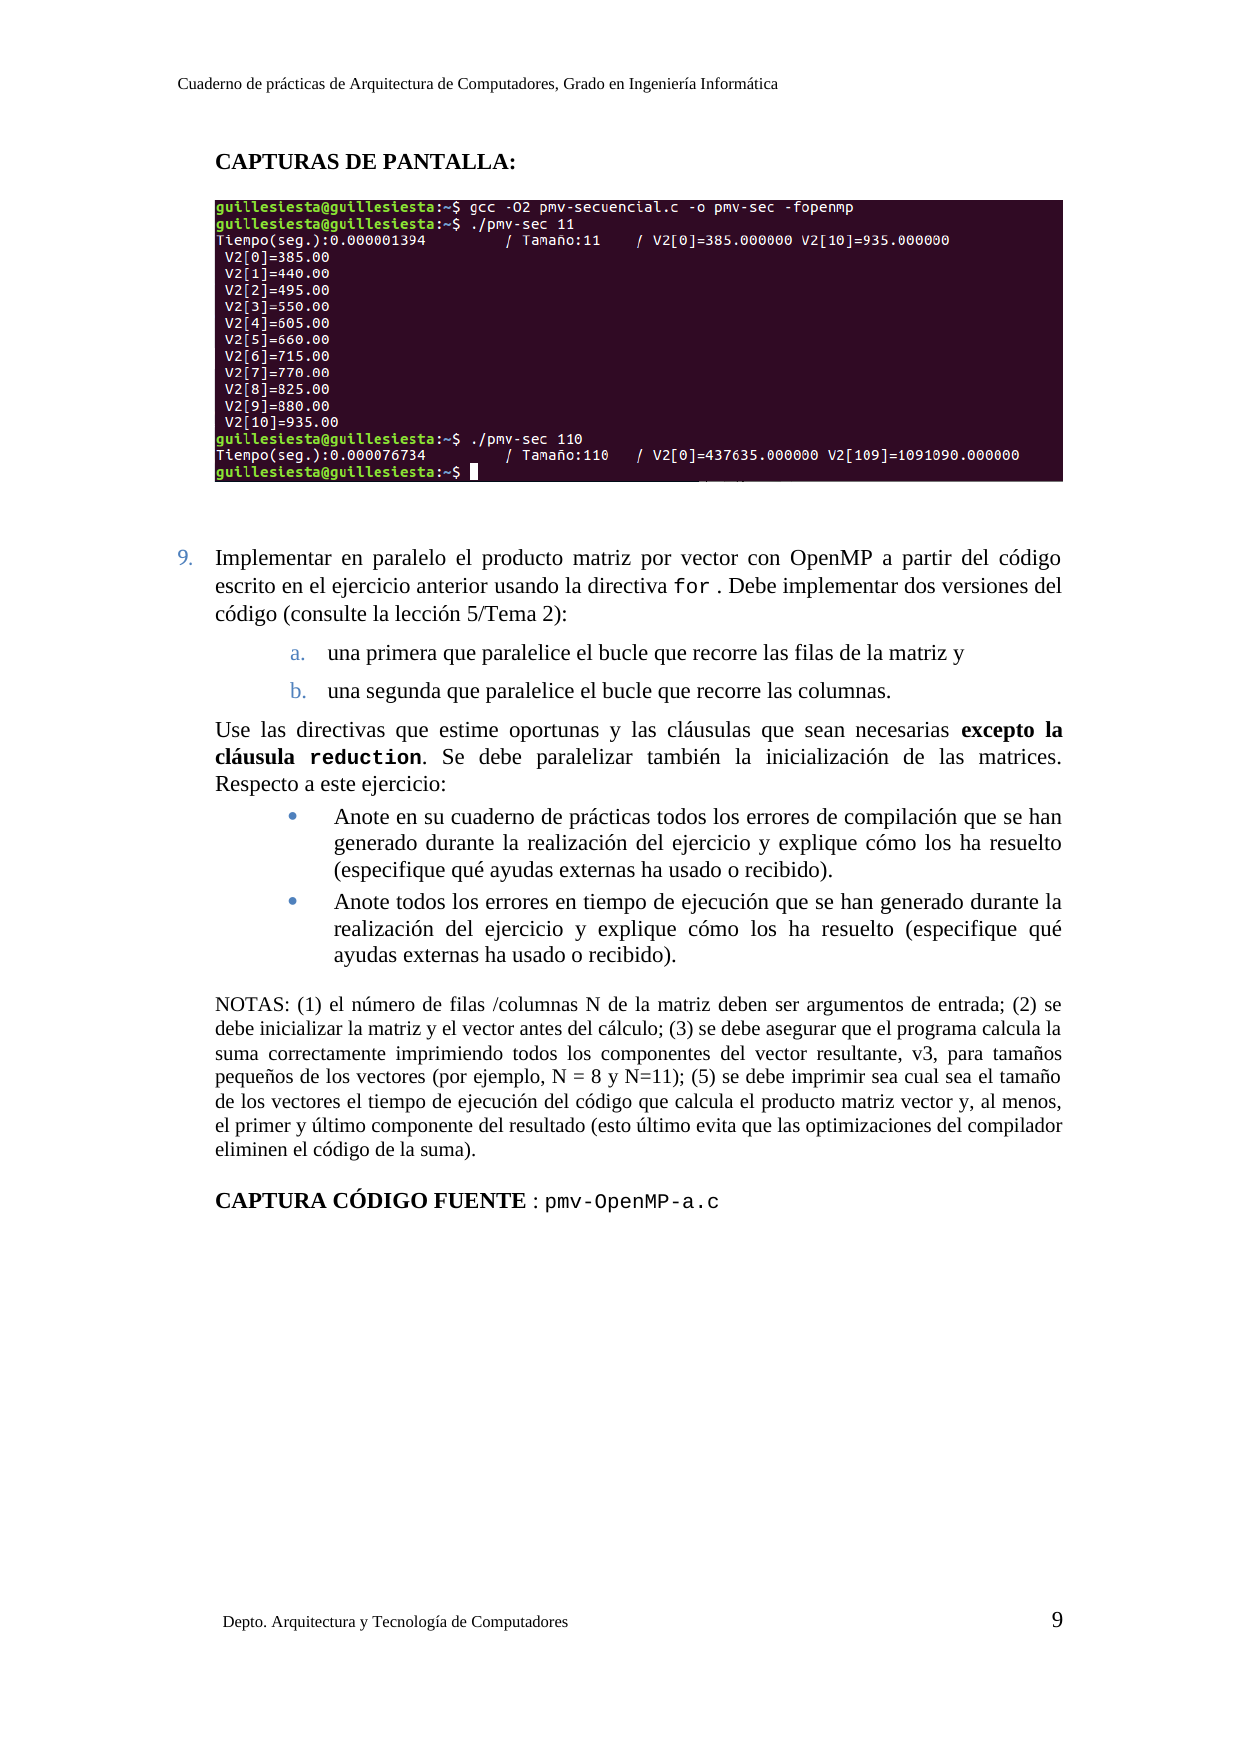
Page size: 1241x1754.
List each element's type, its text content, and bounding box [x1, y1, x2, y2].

text CAPTURA CÓDIGO FUENTE : pmv-OpenMP-a.c [215, 1187, 1063, 1215]
list una segunda que paralelice el bucle que recorre las columnas. [290, 677, 1063, 704]
list NOTAS: (1) el número de filas /columnas N de la matriz deben ser argumentos de entrada; (2) se debe inicializar la matriz y el vector antes del cálculo; (3) se debe asegurar que el programa calcula la suma correctamente imprimiendo todos los componentes del vector resultante, v3, para tamaños pequeños de los vectores (por ejemplo, N = 8 y N=11); (5) se debe imprimir sea cual sea el tamaño de los vectores el tiempo de ejecución del código que calcula el producto matriz vector y, al menos, el primer y último componente del resultado (esto último evita que las optimizaciones del compilador eliminen el código de la suma). [215, 992, 1063, 1161]
list una primera que paralelice el bucle que recorre las filas de la matriz y [290, 639, 1063, 665]
list Anote todos los errores en tiempo de ejecución que se han generado durante la realización del ejercicio y explique cómo los ha resuelto (especifique qué ayudas externas ha usado o recibido). [288, 888, 1063, 967]
list Implementar en paralelo el producto matriz por vector con OpenMP a partir del código escrito en el ejercicio anterior usando la directiva for . Debe implementar dos versiones del código (consulte la lección 5/Tema 2): [177, 544, 1063, 626]
list Anote en su cuaderno de prácticas todos los errores de compilación que se han generado durante la realización del ejercicio y explique cómo los ha resuelto (especifique qué ayudas externas ha usado o recibido). [288, 803, 1063, 882]
picture [214, 200, 1063, 482]
text CAPTURAS DE PANTALLA: [215, 148, 1063, 174]
list Use las directivas que estime oportunas y las cláusulas que sean necesarias excepto la cláusula reduction. Se debe paralelizar también la inicialización de las matrices. Respecto a este ejercicio: [215, 716, 1063, 797]
